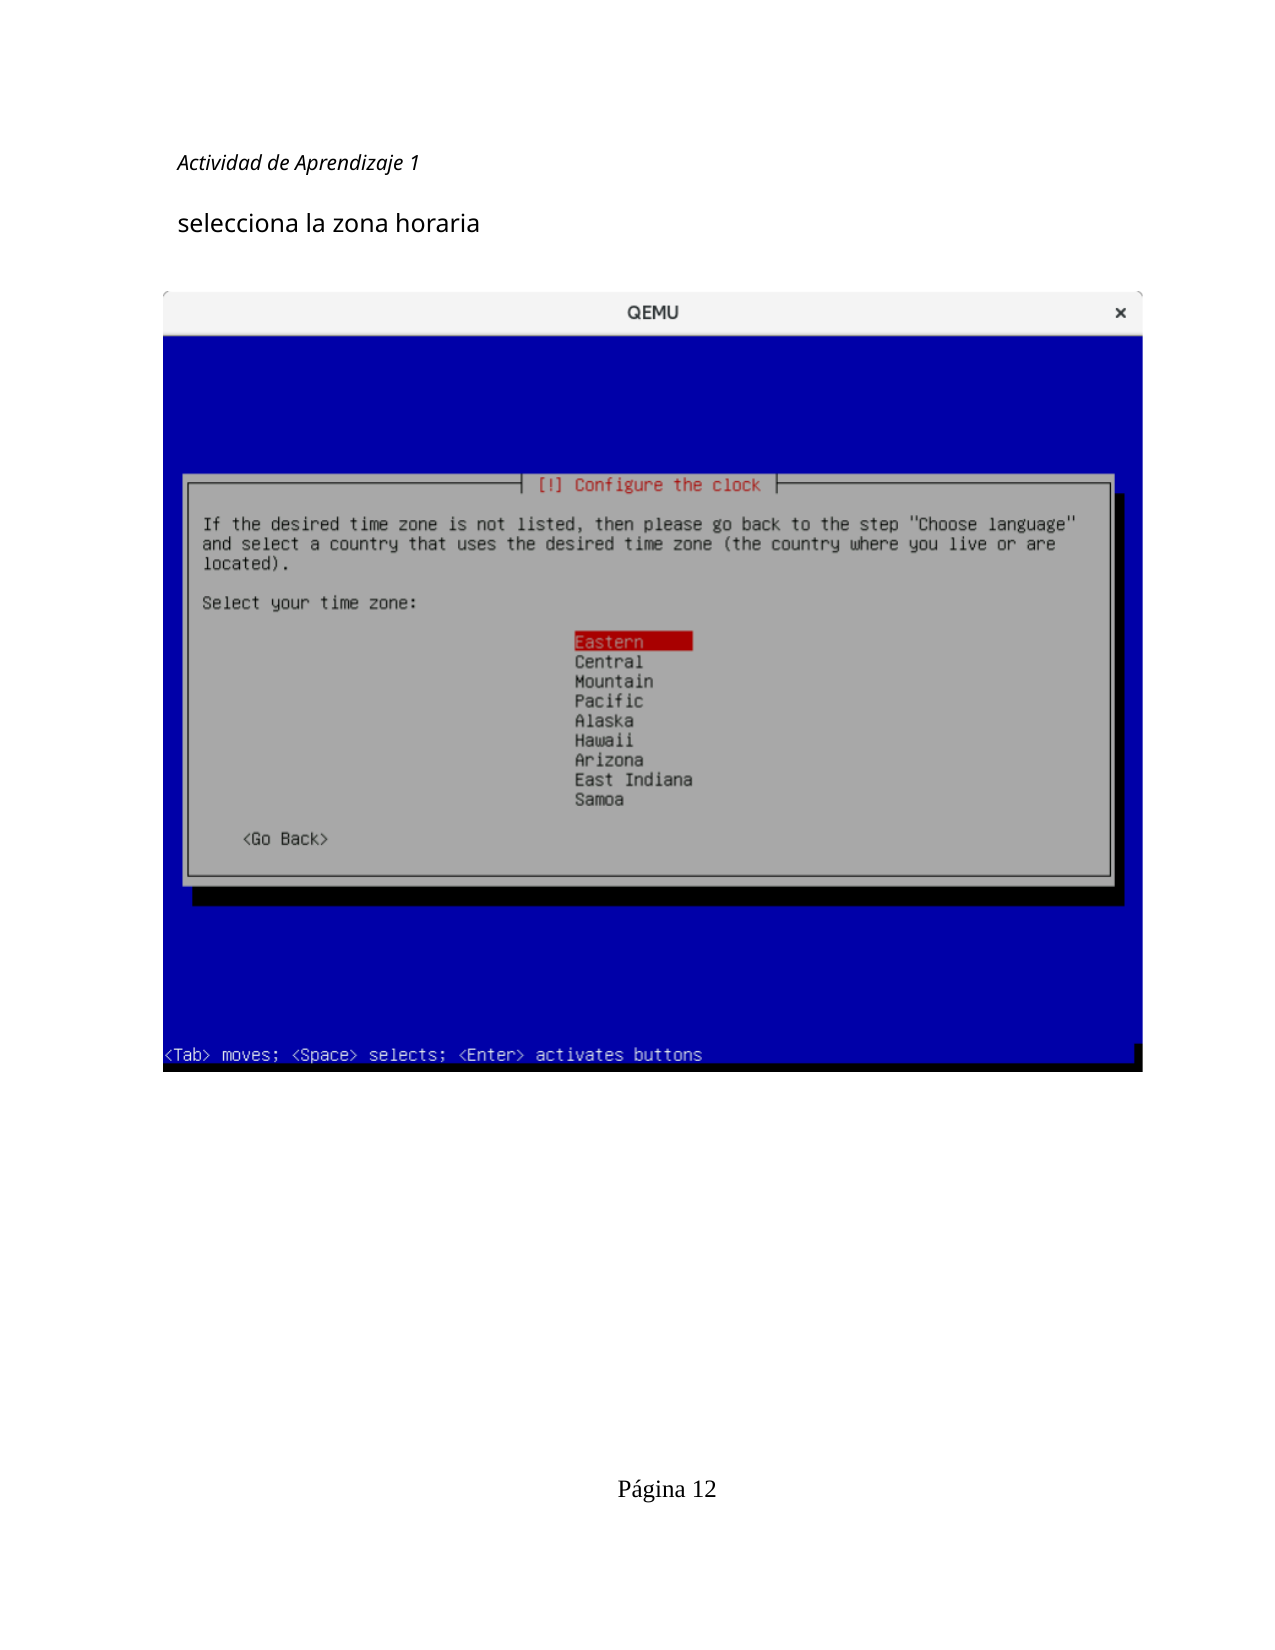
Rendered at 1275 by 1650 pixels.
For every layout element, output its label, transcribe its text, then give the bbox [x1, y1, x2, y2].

text selecciona la zona horaria [177, 206, 1157, 239]
picture [163, 291, 1143, 1072]
